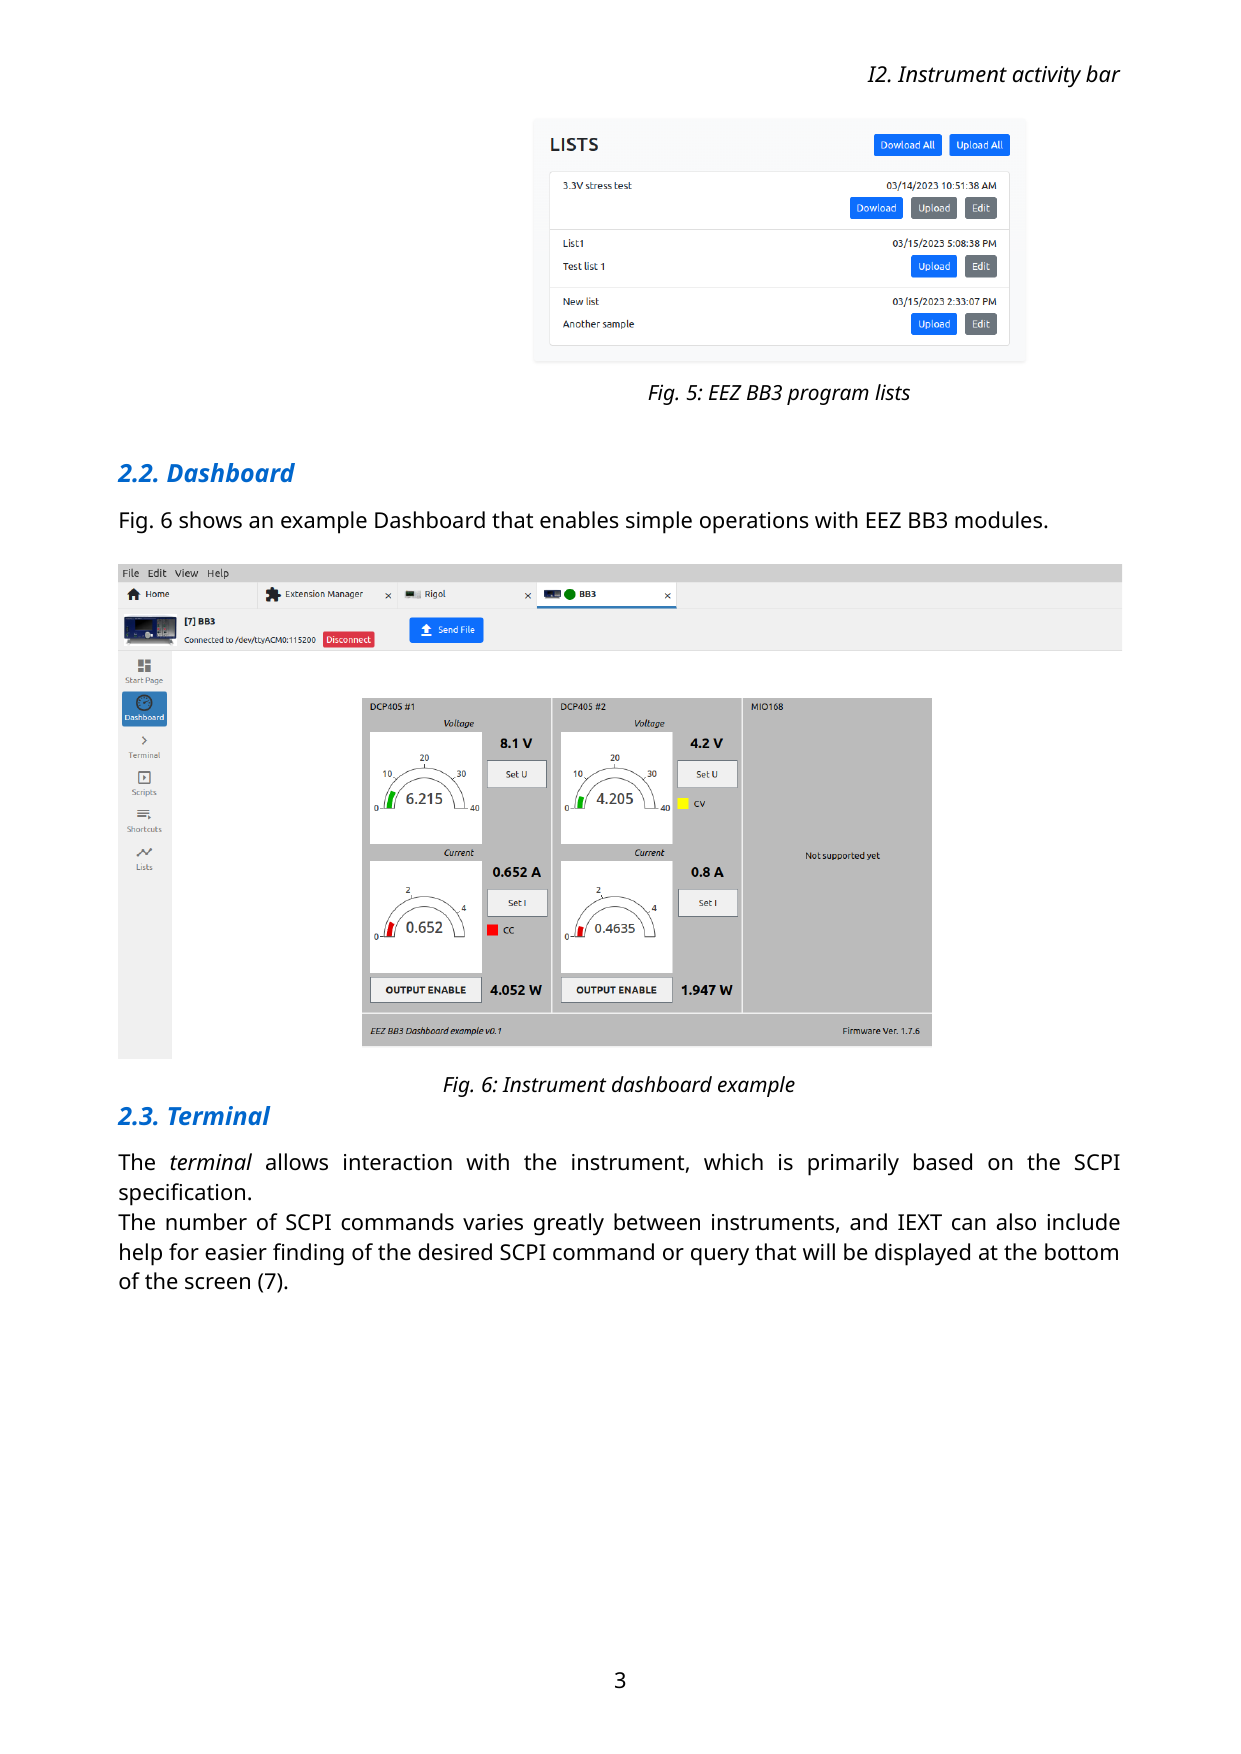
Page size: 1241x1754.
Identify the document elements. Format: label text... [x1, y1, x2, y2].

picture [529, 112, 1032, 367]
table_cell Program lists created by the user (see Section 2.4.). and which are located on EEZ BB3. Lists can be downloaded, uploaded and edited. [438, 107, 1123, 429]
text Fig. 6 shows an example Dashboard that enables simple operations with EEZ BB3 modules. [118, 505, 1122, 535]
subtitle Dashboard [118, 456, 1122, 490]
table_cell [118, 107, 438, 429]
text The number of SCPI commands varies greatly between instruments, and IEXT can also include help for easier finding of the desired SCPI command or query that will be displayed at the bottom of the screen (7). [118, 1207, 1122, 1296]
text The terminal allows interaction with the instrument, which is primarily based on the SCPI specification. [118, 1147, 1122, 1207]
picture [118, 564, 1123, 1059]
list Fig. 6: Instrument dashboard example [118, 1059, 1122, 1098]
subtitle Terminal [118, 1098, 1122, 1132]
